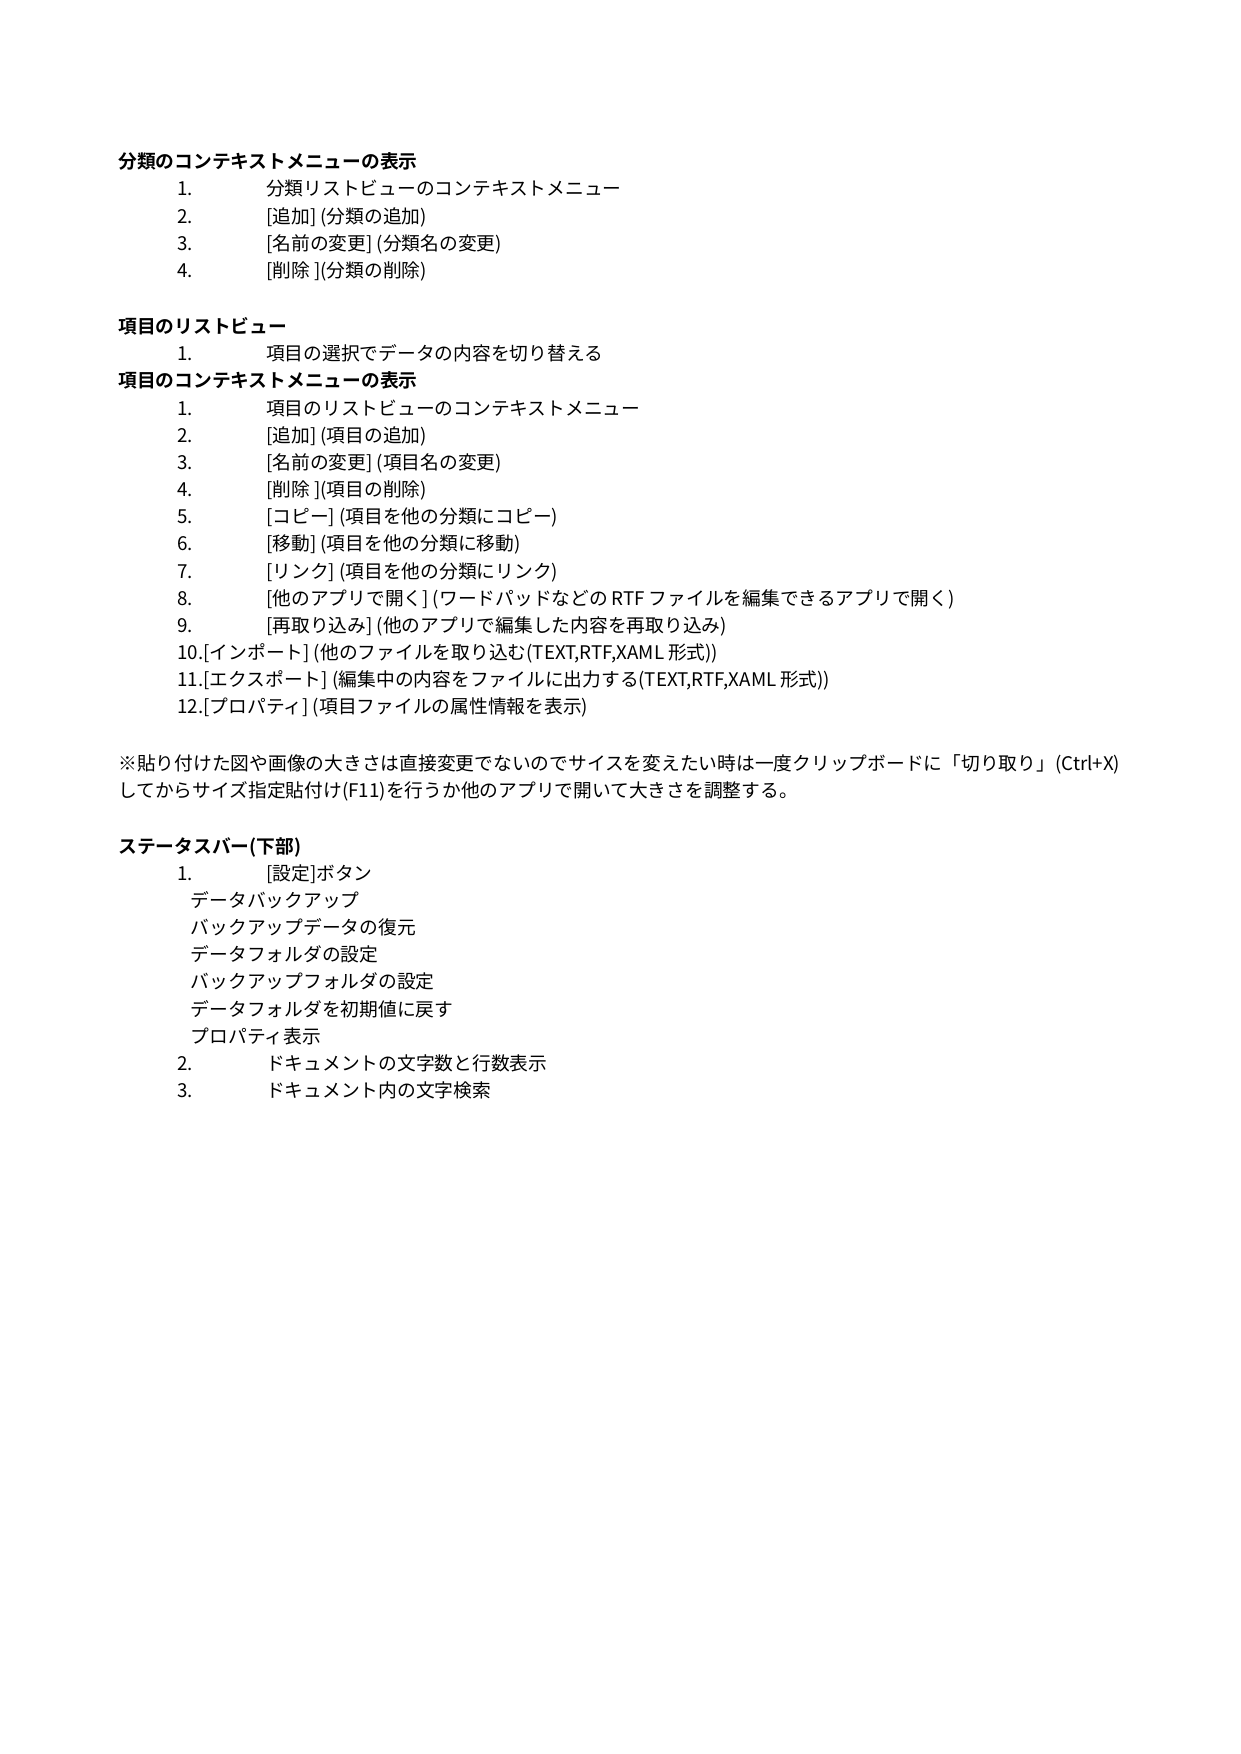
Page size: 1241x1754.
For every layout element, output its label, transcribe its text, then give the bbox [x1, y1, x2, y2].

text 7. [リンク] (項目を他の分類にリンク) [177, 556, 1122, 583]
text 項目のコンテキストメニューの表示 [118, 366, 1122, 393]
text 3. [名前の変更] (項目名の変更) [177, 447, 1122, 475]
text してからサイズ指定貼付け(F11)を行うか他のアプリで開いて大きさを調整する。 [118, 775, 1122, 802]
text 4. [削除 ](分類の削除) [177, 256, 1122, 283]
text 2. [追加] (項目の追加) [177, 420, 1122, 447]
text データフォルダの設定 [177, 940, 1122, 967]
text ステータスバー(下部) [118, 831, 1122, 858]
text 6. [移動] (項目を他の分類に移動) [177, 529, 1122, 556]
text プロパティ表示 [177, 1022, 1122, 1049]
text データフォルダを初期値に戻す [177, 994, 1122, 1022]
text 4. [削除 ](項目の削除) [177, 475, 1122, 502]
text 1. 項目の選択でデータの内容を切り替える [177, 339, 1122, 366]
text 5. [コピー] (項目を他の分類にコピー) [177, 502, 1122, 529]
text 10.[インポート] (他のファイルを取り込む(TEXT,RTF,XAML形式)) [177, 638, 1122, 665]
text 項目のリストビュー [118, 312, 1122, 339]
text 3. ドキュメント内の文字検索 [177, 1076, 1122, 1103]
text 分類のコンテキストメニューの表示 [118, 147, 1122, 174]
text バックアップフォルダの設定 [177, 967, 1122, 994]
text 11.[エクスポート] (編集中の内容をファイルに出力する(TEXT,RTF,XAML形式)) [177, 665, 1122, 692]
text 1. 分類リストビューのコンテキストメニュー [177, 174, 1122, 201]
text 12.[プロパティ] (項目ファイルの属性情報を表示) [177, 692, 1122, 719]
text データバックアップ [177, 886, 1122, 913]
text バックアップデータの復元 [177, 913, 1122, 940]
text 2. [追加] (分類の追加) [177, 201, 1122, 228]
text 2. ドキュメントの文字数と行数表示 [177, 1049, 1122, 1076]
text 1. [設定]ボタン [177, 858, 1122, 886]
text 9. [再取り込み] (他のアプリで編集した内容を再取り込み) [177, 611, 1122, 638]
text 3. [名前の変更] (分類名の変更) [177, 228, 1122, 256]
text 8. [他のアプリで開く] (ワードパッドなどのRTFファイルを編集できるアプリで開く) [177, 583, 1122, 611]
text ※貼り付けた図や画像の大きさは直接変更でないのでサイスを変えたい時は一度クリップボードに「切り取り」(Ctrl+X) [118, 748, 1122, 775]
text 1. 項目のリストビューのコンテキストメニュー [177, 393, 1122, 420]
